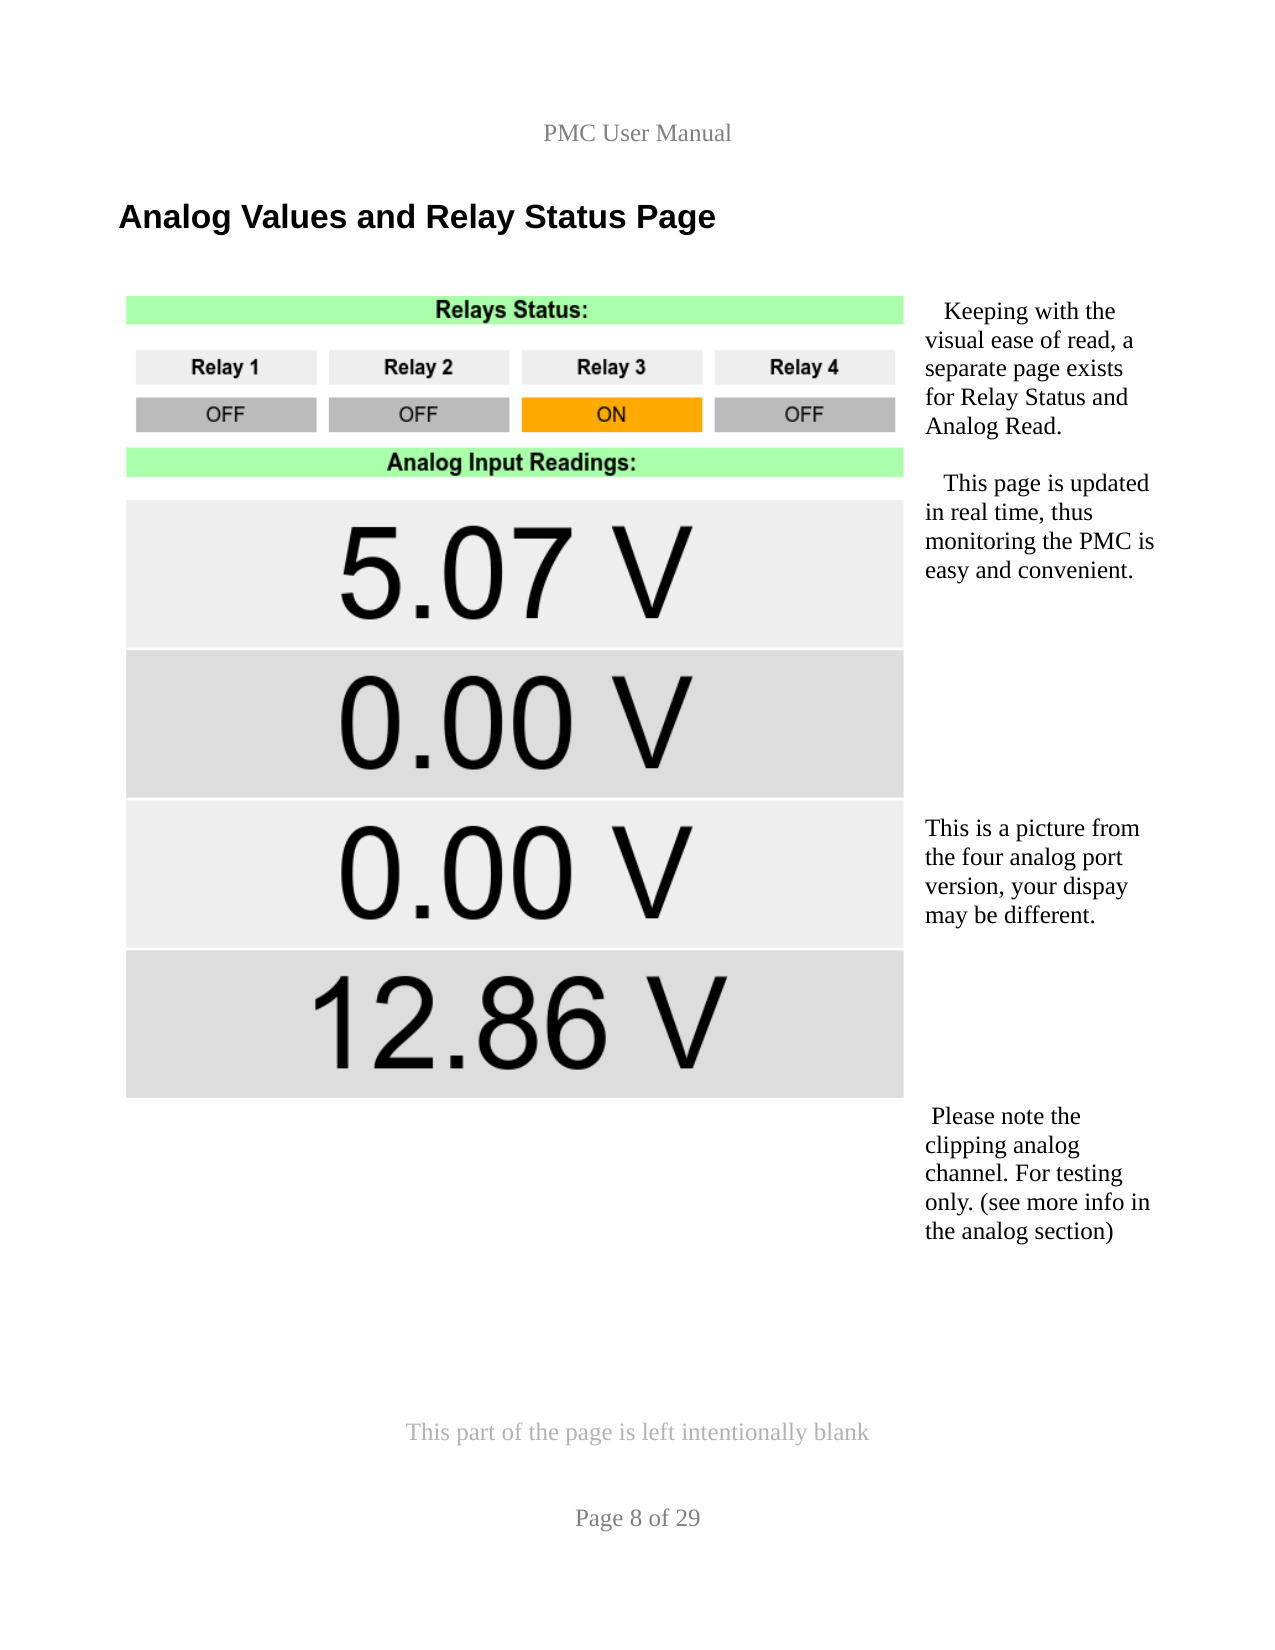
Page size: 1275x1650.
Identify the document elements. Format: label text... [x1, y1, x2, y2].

table_header [118, 296, 925, 1245]
subtitle Analog Values and Relay Status Page [118, 197, 1157, 236]
text This part of the page is left intentionally blank [118, 1417, 1157, 1446]
table_header Keeping with the visual ease of read, a separate page exists for Relay Status and Analog Read. This page is updated in real time, thus monitoring the PMC is easy and convenient. This is a picture from the four analog port version, your dispay may be different. Please note the clipping analog channel. For testing only. (see more info in the analog section) [925, 296, 1157, 1245]
picture [125, 296, 904, 1107]
